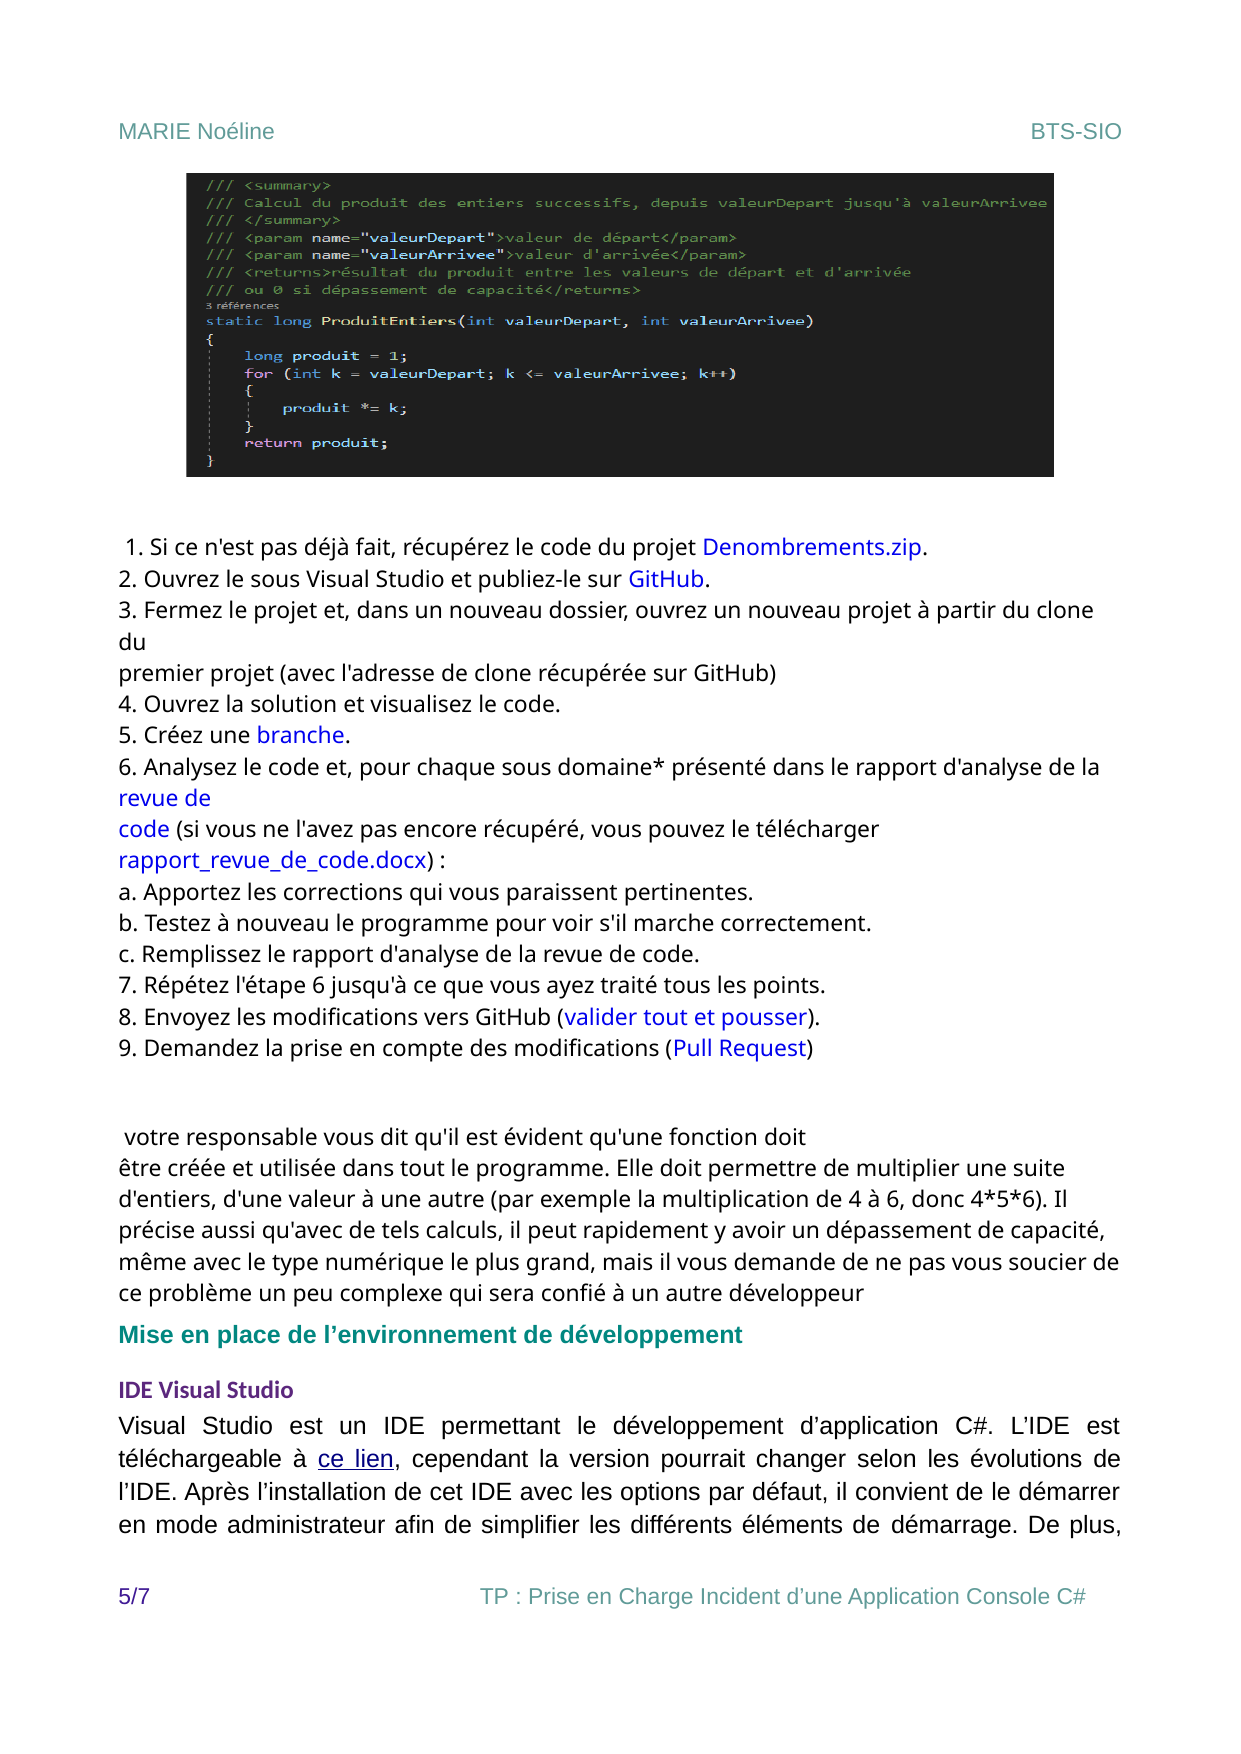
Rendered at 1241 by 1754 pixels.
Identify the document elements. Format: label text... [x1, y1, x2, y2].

text rapport_revue_de_code.docx) : [118, 844, 1122, 875]
subtitle IDE Visual Studio [118, 1374, 1122, 1405]
text d'entiers, d'une valeur à une autre (par exemple la multiplication de 4 à 6, donc 4*5*6). Il [118, 1183, 1122, 1214]
text 6. Analysez le code et, pour chaque sous domaine* présenté dans le rapport d'analyse de la revue de [118, 750, 1122, 813]
picture [186, 173, 1054, 477]
text 7. Répétez l'étape 6 jusqu'à ce que vous ayez traité tous les points. [118, 969, 1122, 1000]
text être créée et utilisée dans tout le programme. Elle doit permettre de multiplier une suite [118, 1152, 1122, 1183]
text 2. Ouvrez le sous Visual Studio et publiez-le sur GitHub. [118, 563, 1122, 594]
text code (si vous ne l'avez pas encore récupéré, vous pouvez le télécharger [118, 813, 1122, 844]
text 1. Si ce n'est pas déjà fait, récupérez le code du projet Denombrements.zip. [118, 529, 1122, 563]
text c. Remplissez le rapport d'analyse de la revue de code. [118, 938, 1122, 969]
text même avec le type numérique le plus grand, mais il vous demande de ne pas vous soucier de [118, 1245, 1122, 1277]
text Visual Studio est un IDE permettant le développement d’application C#. L’IDE est téléchargeable à ce lien, cependant la version pourrait changer selon les évolutions de l’IDE. Après l’installation de cet IDE avec les options par défaut, il convient de le démarrer en mode administrateur afin de simplifier les différents éléments de démarrage. De plus, [118, 1411, 1122, 1539]
text 4. Ouvrez la solution et visualisez le code. [118, 688, 1122, 719]
text ce problème un peu complexe qui sera confié à un autre développeur [118, 1277, 1122, 1308]
text 5. Créez une branche. [118, 719, 1122, 750]
text 9. Demandez la prise en compte des modifications (Pull Request) [118, 1032, 1122, 1063]
text b. Testez à nouveau le programme pour voir s'il marche correctement. [118, 907, 1122, 938]
text 8. Envoyez les modifications vers GitHub (valider tout et pousser). [118, 1000, 1122, 1032]
text votre responsable vous dit qu'il est évident qu'une fonction doit [118, 1120, 1122, 1152]
text a. Apportez les corrections qui vous paraissent pertinentes. [118, 875, 1122, 907]
text 3. Fermez le projet et, dans un nouveau dossier, ouvrez un nouveau projet à partir du clone du [118, 594, 1122, 657]
text précise aussi qu'avec de tels calculs, il peut rapidement y avoir un dépassement de capacité, [118, 1214, 1122, 1245]
text premier projet (avec l'adresse de clone récupérée sur GitHub) [118, 657, 1122, 688]
subtitle Mise en place de l’environnement de développement [118, 1320, 1122, 1349]
